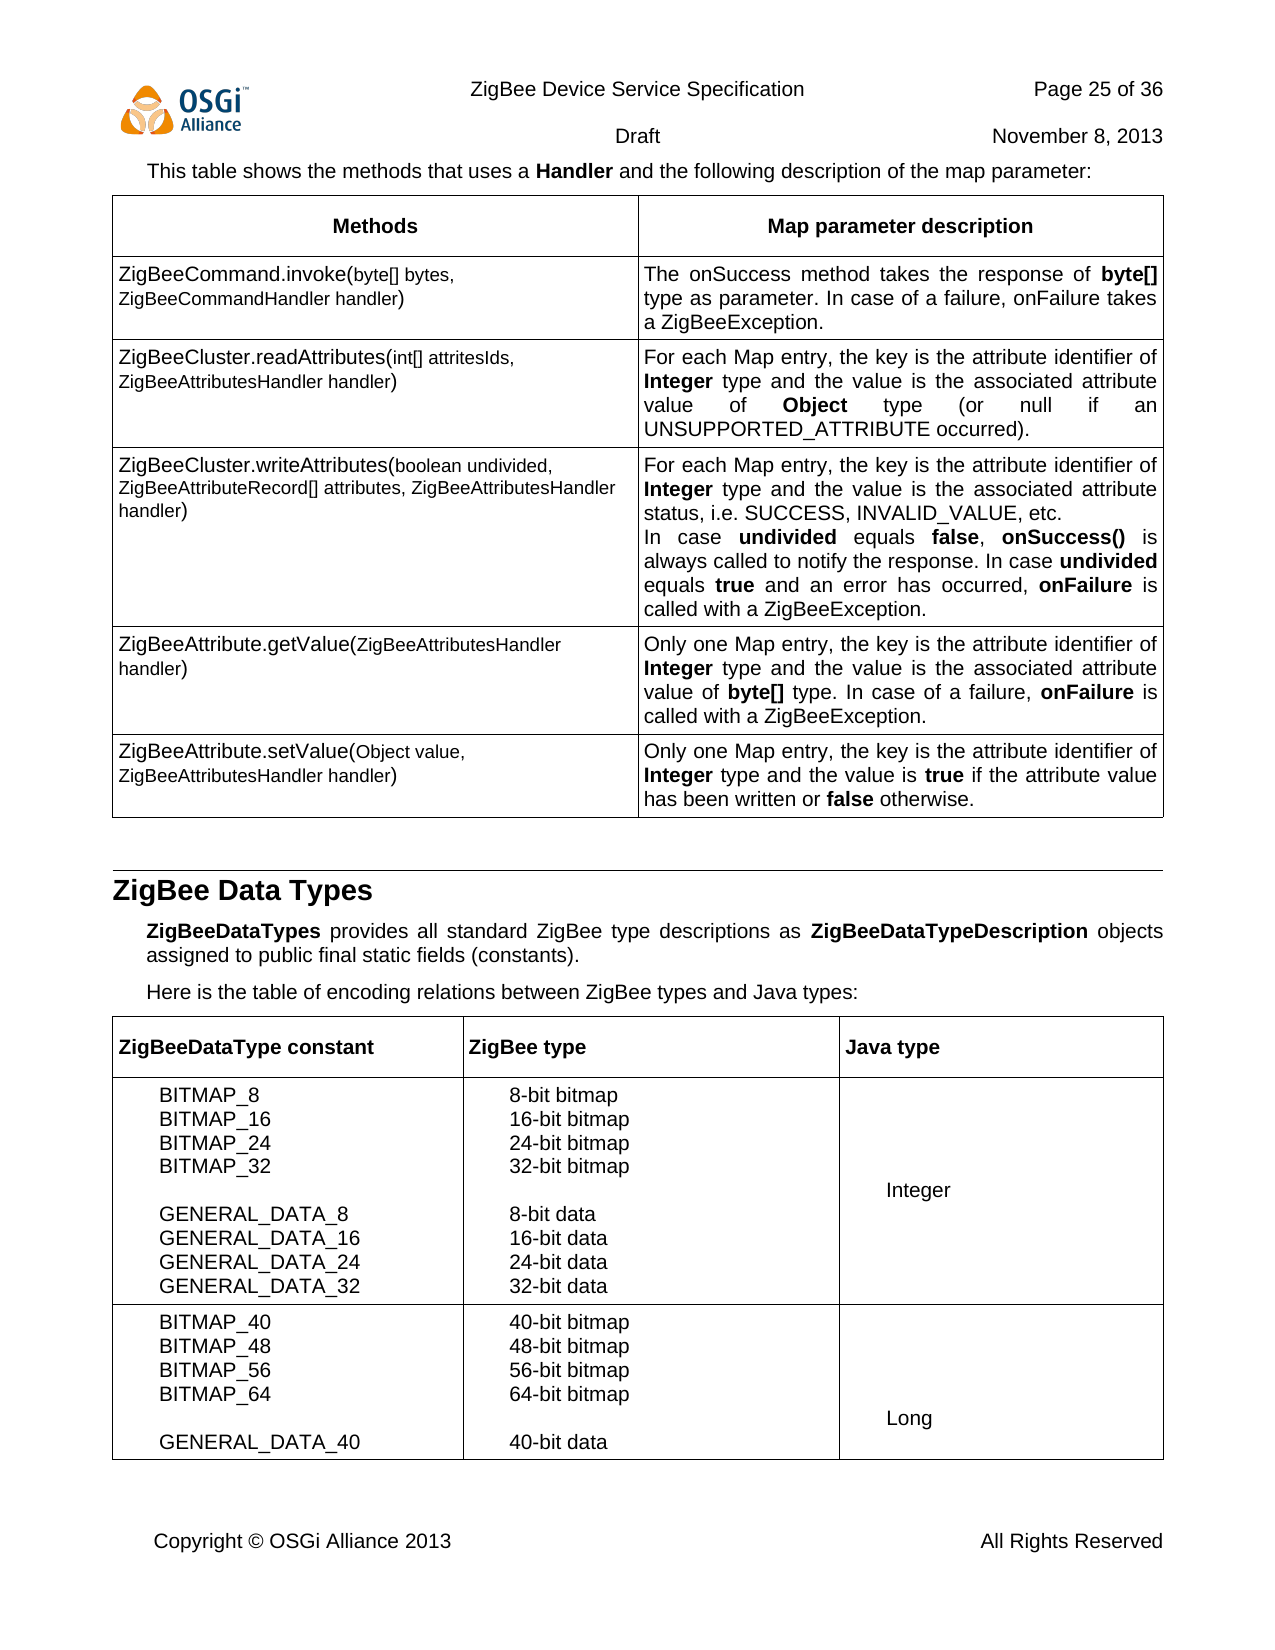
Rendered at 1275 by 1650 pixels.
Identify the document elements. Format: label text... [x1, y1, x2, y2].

table_cell For each Map entry, the key is the attribute identifier of Integer type and the value is the associated attribute value of Object type (or null if an UNSUPPORTED_ATTRIBUTE occurred). [639, 340, 1163, 447]
table_cell ZigBeeCluster.writeAttributes(boolean undivided, ZigBeeAttributeRecord[] attributes, ZigBeeAttributesHandler handler) [113, 448, 638, 626]
table_cell ZigBeeAttribute.getValue(ZigBeeAttributesHandler handler) [113, 627, 638, 733]
picture [113, 78, 257, 142]
text Here is the table of encoding relations between ZigBee types and Java types: [146, 980, 1163, 1004]
table_header Map parameter description [639, 196, 1163, 256]
text This table shows the methods that uses a Handler and the following description of the map parameter: [147, 159, 1163, 183]
table_cell BITMAP_40 BITMAP_48 BITMAP_56 BITMAP_64 GENERAL_DATA_40 [113, 1305, 463, 1459]
table_cell 40-bit bitmap 48-bit bitmap 56-bit bitmap 64-bit bitmap 40-bit data [464, 1305, 839, 1459]
table_header Java type [840, 1017, 1163, 1077]
table_cell BITMAP_8 BITMAP_16 BITMAP_24 BITMAP_32 GENERAL_DATA_8 GENERAL_DATA_16 GENERAL_DATA_24 GENERAL_DATA_32 [113, 1078, 463, 1304]
table_cell For each Map entry, the key is the attribute identifier of Integer type and the value is the associated attribute status, i.e. SUCCESS, INVALID_VALUE, etc. In case undivided equals false, onSuccess() is always called to notify the response. In case undivided equals true and an error has occurred, onFailure is called with a ZigBeeException. [639, 448, 1163, 626]
table_header Methods [113, 196, 638, 256]
table_cell Only one Map entry, the key is the attribute identifier of Integer type and the value is true if the attribute value has been written or false otherwise. [639, 735, 1163, 817]
table_cell Long [840, 1305, 1163, 1459]
table_cell 8-bit bitmap 16-bit bitmap 24-bit bitmap 32-bit bitmap 8-bit data 16-bit data 24-bit data 32-bit data [464, 1078, 839, 1304]
table_cell ZigBeeAttribute.setValue(Object value, ZigBeeAttributesHandler handler) [113, 735, 638, 817]
table_cell The onSuccess method takes the response of byte[] type as parameter. In case of a failure, onFailure takes a ZigBeeException. [639, 257, 1163, 339]
table_cell Integer [840, 1078, 1163, 1304]
table_cell ZigBeeCommand.invoke(byte[] bytes, ZigBeeCommandHandler handler) [113, 257, 638, 339]
text ZigBeeDataTypes provides all standard ZigBee type descriptions as ZigBeeDataTypeDescription objects assigned to public final static fields (constants). [146, 919, 1163, 967]
table_header ZigBee type [464, 1017, 839, 1077]
table_header ZigBeeDataType constant [113, 1017, 463, 1077]
table_cell ZigBeeCluster.readAttributes(int[] attritesIds, ZigBeeAttributesHandler handler) [113, 340, 638, 447]
table_cell Only one Map entry, the key is the attribute identifier of Integer type and the value is the associated attribute value of byte[] type. In case of a failure, onFailure is called with a ZigBeeException. [639, 627, 1163, 733]
subtitle ZigBee Data Types [112, 871, 1163, 907]
